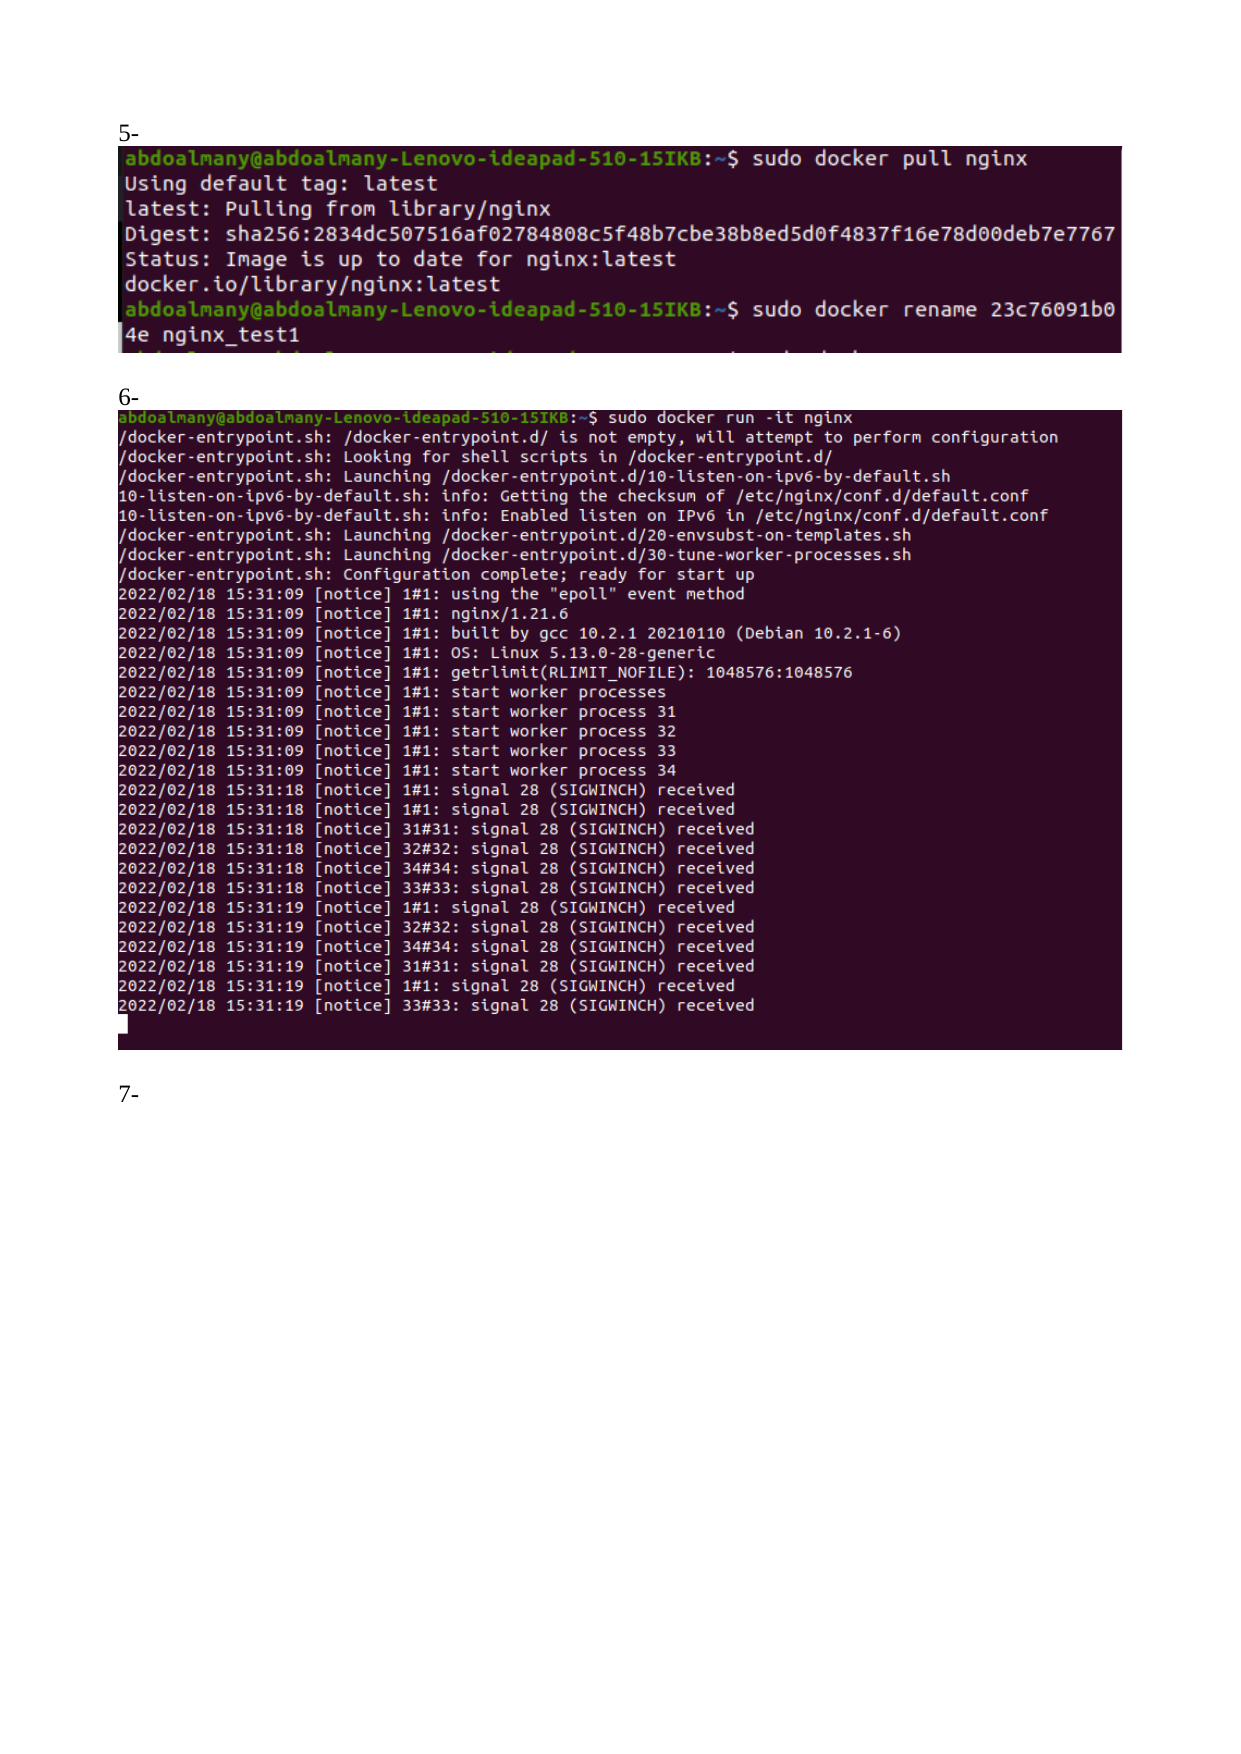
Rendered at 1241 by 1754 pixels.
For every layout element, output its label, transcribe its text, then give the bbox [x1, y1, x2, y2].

text 7- [118, 1050, 1122, 1107]
picture [118, 146, 1123, 353]
text 6- [118, 353, 1122, 410]
text 5- [118, 118, 1122, 146]
picture [118, 410, 1123, 1050]
